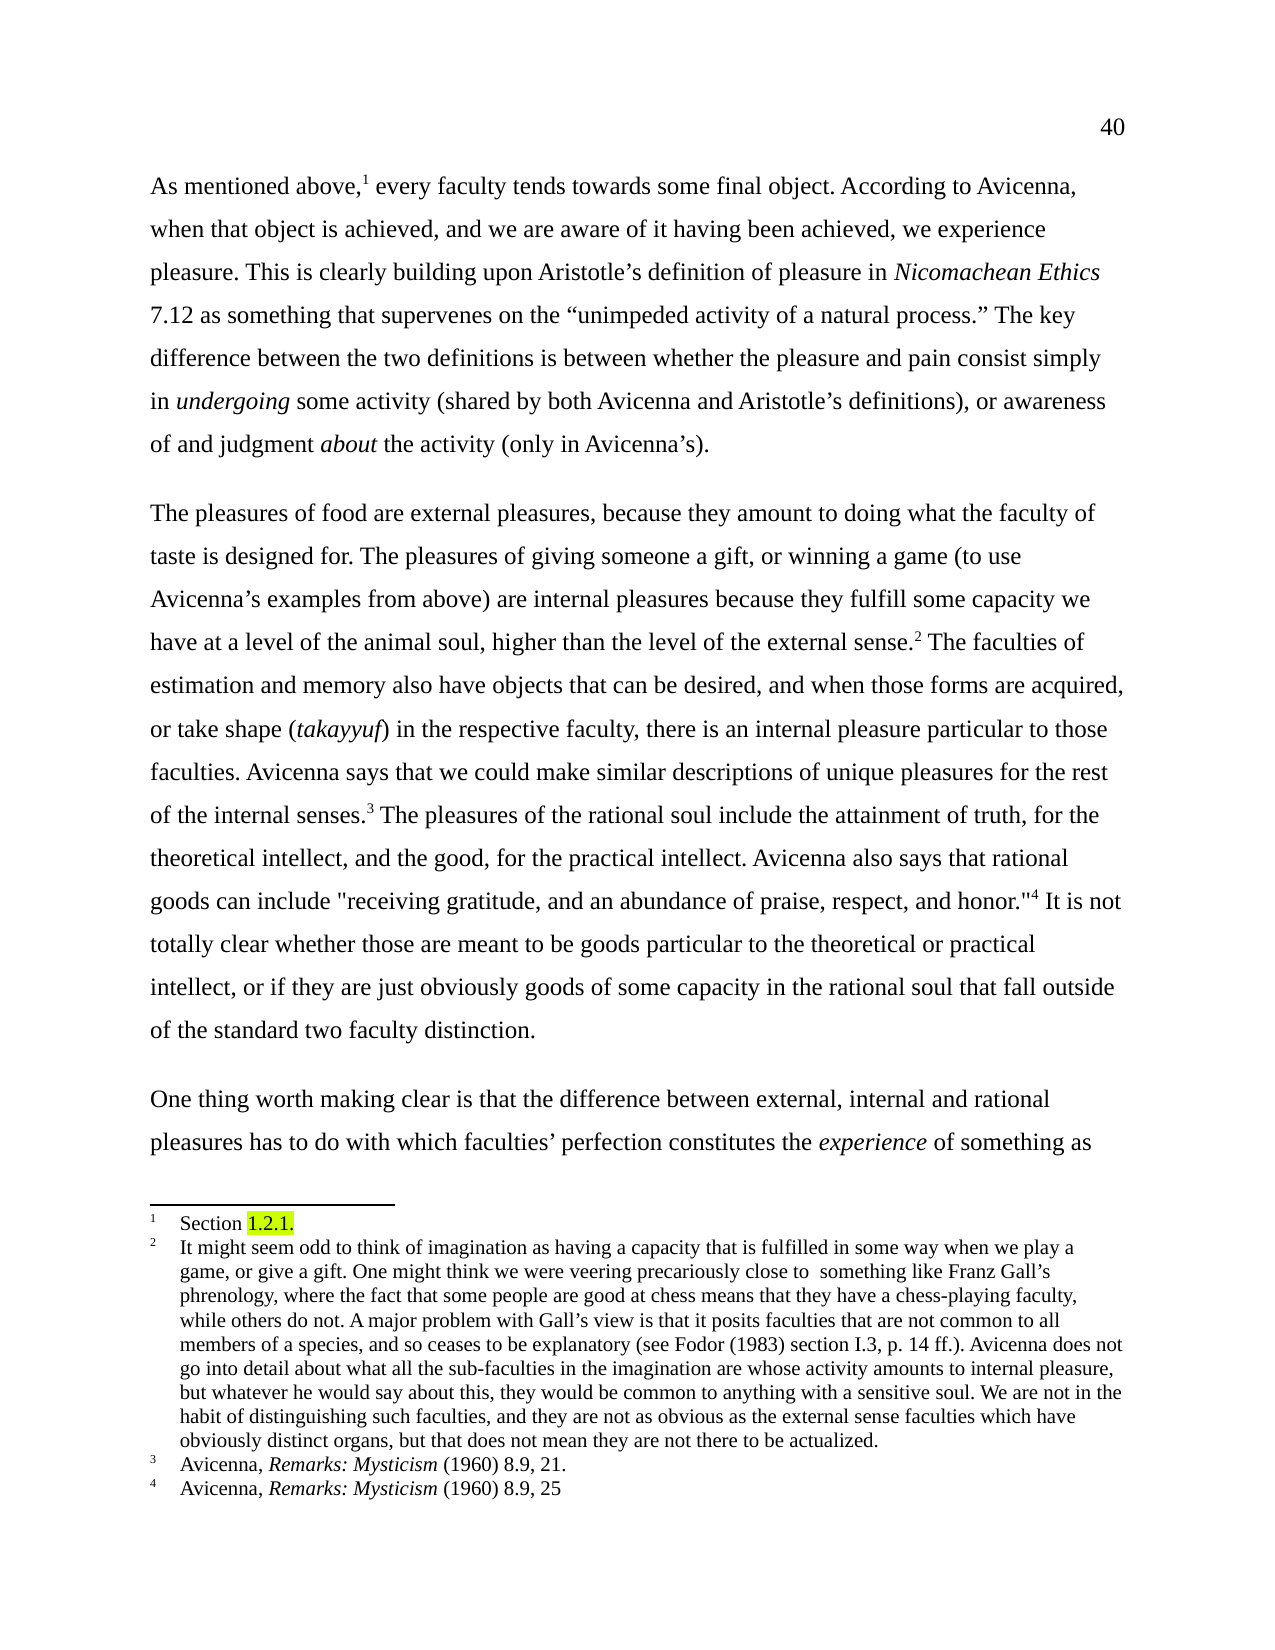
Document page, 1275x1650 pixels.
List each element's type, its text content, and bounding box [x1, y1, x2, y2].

text It might seem odd to think of imagination as having a capacity that is fulfilled in some way when we play a game, or give a gift. One might think we were veering precariously close to something like Franz Gall’s phrenology, where the fact that some people are good at chess means that they have a chess-playing faculty, while others do not. A major problem with Gall’s view is that it posits faculties that are not common to all members of a species, and so ceases to be explanatory (see Fodor (1983) section I.3, p. 14 ff.). Avicenna does not go into detail about what all the sub-faculties in the imagination are whose activity amounts to internal pleasure, but whatever he would say about this, they would be common to anything with a sensitive soul. We are not in the habit of distinguishing such faculties, and they are not as obvious as the external sense faculties which have obviously distinct organs, but that does not mean they are not there to be actualized. [150, 1235, 1125, 1452]
text The pleasures of food are external pleasures, because they amount to doing what the faculty of taste is designed for. The pleasures of giving someone a gift, or winning a game (to use Avicenna’s examples from above) are internal pleasures because they fulfill some capacity we have at a level of the animal soul, higher than the level of the external sense. The faculties of estimation and memory also have objects that can be desired, and when those forms are acquired, or take shape (takayyuf) in the respective faculty, there is an internal pleasure particular to those faculties. Avicenna says that we could make similar descriptions of unique pleasures for the rest of the internal senses. The pleasures of the rational soul include the attainment of truth, for the theoretical intellect, and the good, for the practical intellect. Avicenna also says that rational goods can include "receiving gratitude, and an abundance of praise, respect, and honor." It is not totally clear whether those are meant to be goods particular to the theoretical or practical intellect, or if they are just obviously goods of some capacity in the rational soul that fall outside of the standard two faculty distinction. [150, 498, 1125, 1044]
text Avicenna, Remarks: Mysticism (1960) 8.9, 25 [150, 1476, 1125, 1500]
text Avicenna, Remarks: Mysticism (1960) 8.9, 21. [150, 1452, 1125, 1476]
text As mentioned above, every faculty tends towards some final object. According to Avicenna, when that object is achieved, and we are aware of it having been achieved, we experience pleasure. This is clearly building upon Aristotle’s definition of pleasure in Nicomachean Ethics 7.12 as something that supervenes on the “unimpeded activity of a natural process.” The key difference between the two definitions is between whether the pleasure and pain consist simply in undergoing some activity (shared by both Avicenna and Aristotle’s definitions), or awareness of and judgment about the activity (only in Avicenna’s). [150, 171, 1125, 458]
text Section 1.2.1. [150, 1211, 1125, 1235]
text One thing worth making clear is that the difference between external, internal and rational pleasures has to do with which faculties’ perfection constitutes the experience of something as [150, 1084, 1125, 1156]
